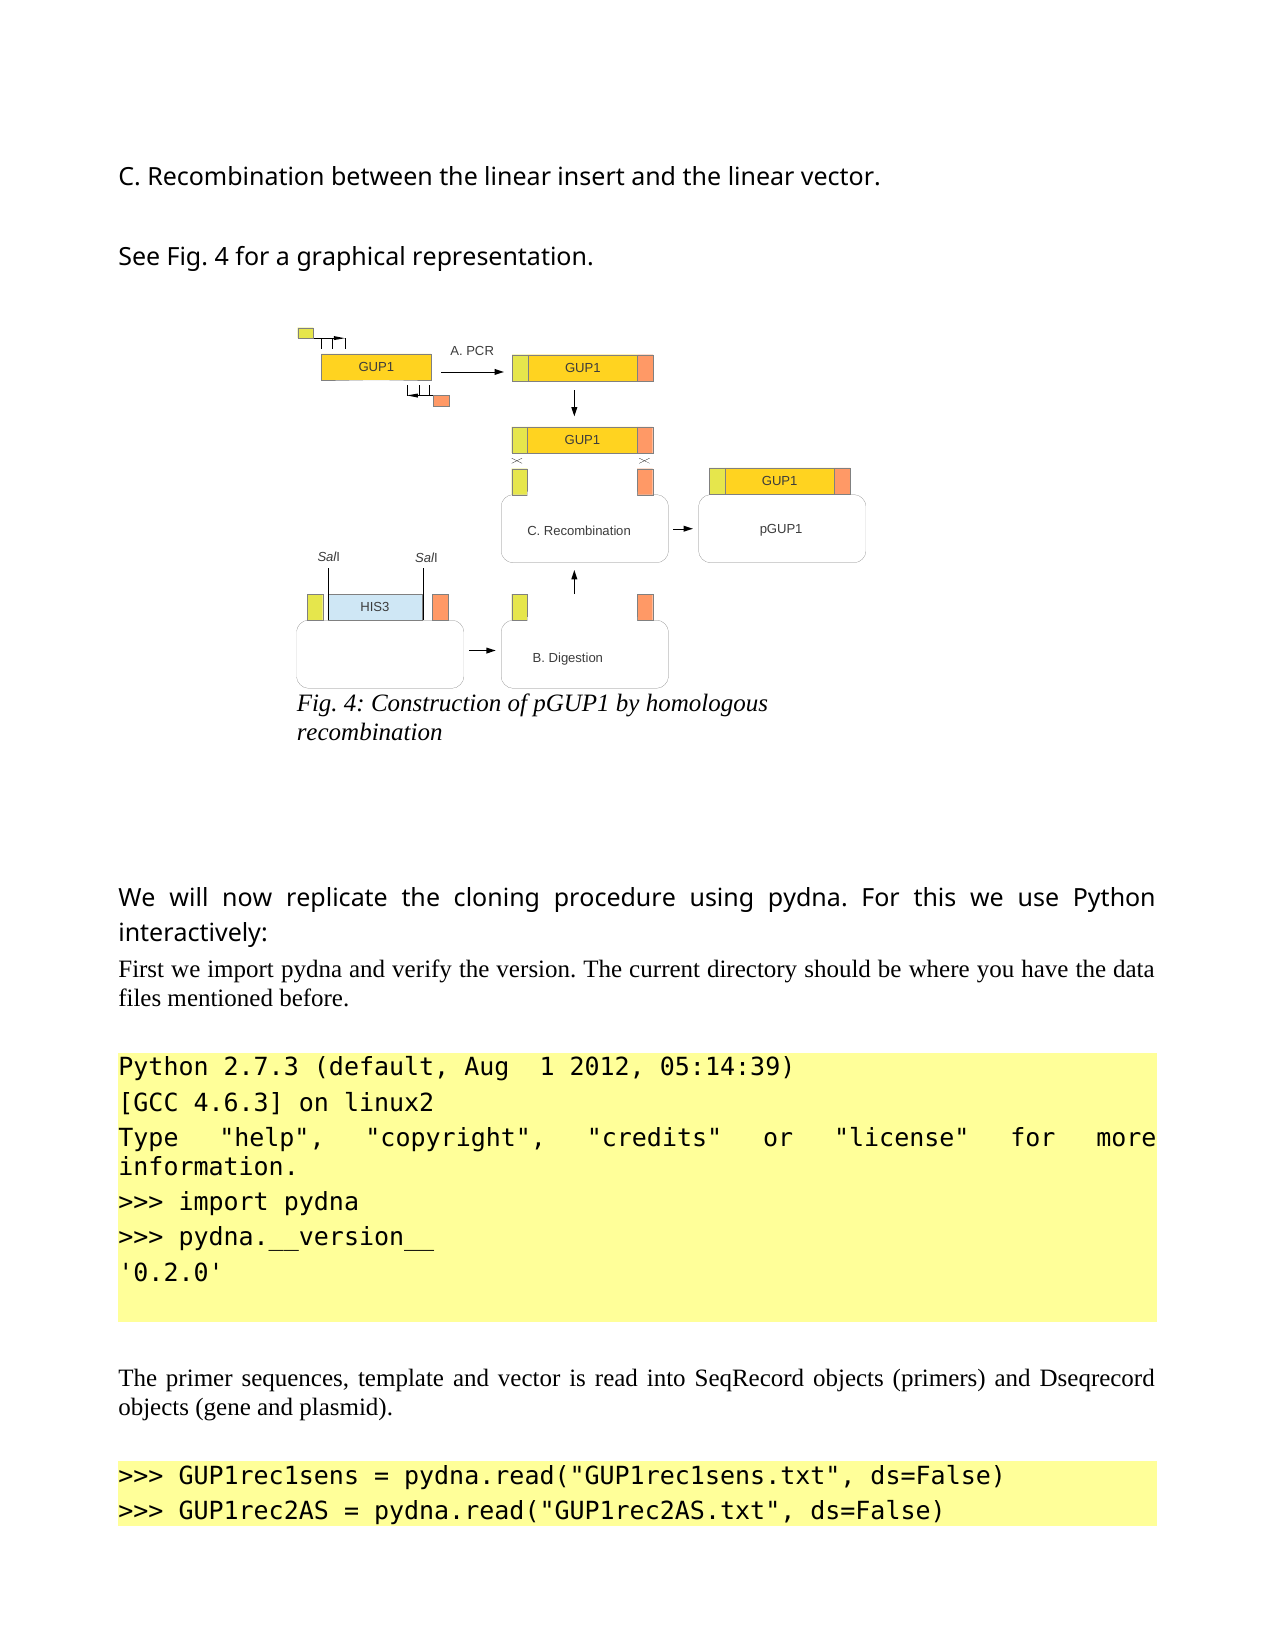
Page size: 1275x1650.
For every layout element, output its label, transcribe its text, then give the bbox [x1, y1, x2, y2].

text >>> GUP1rec2AS = pydna.read("GUP1rec2AS.txt", ds=False) [118, 1497, 1157, 1526]
text We will now replicate the cloning procedure using pydna. For this we use Python interactively: [118, 880, 1157, 948]
text First we import pydna and verify the version. The current directory should be where you have the data files mentioned before. [118, 954, 1157, 1012]
text See Fig. 4 for a graphical representation. [118, 238, 1157, 272]
text >>> import pydna [118, 1187, 1157, 1217]
text The primer sequences, template and vector is read into SeqRecord objects (primers) and Dseqrecord objects (gene and plasmid). [118, 1363, 1157, 1421]
text [GCC 4.6.3] on linux2 [118, 1088, 1157, 1117]
text '0.2.0' [118, 1258, 1157, 1287]
text C. Recombination between the linear insert and the linear vector. [118, 158, 1157, 192]
text Fig. 4: Construction of pGUP1 by homologous recombination [297, 327, 866, 746]
text >>> pydna.__version__ [118, 1223, 1157, 1252]
text Type "help", "copyright", "credits" or "license" for more information. [118, 1123, 1157, 1181]
text Python 2.7.3 (default, Aug 1 2012, 05:14:39) [118, 1053, 1157, 1082]
text >>> GUP1rec1sens = pydna.read("GUP1rec1sens.txt", ds=False) [118, 1461, 1157, 1491]
